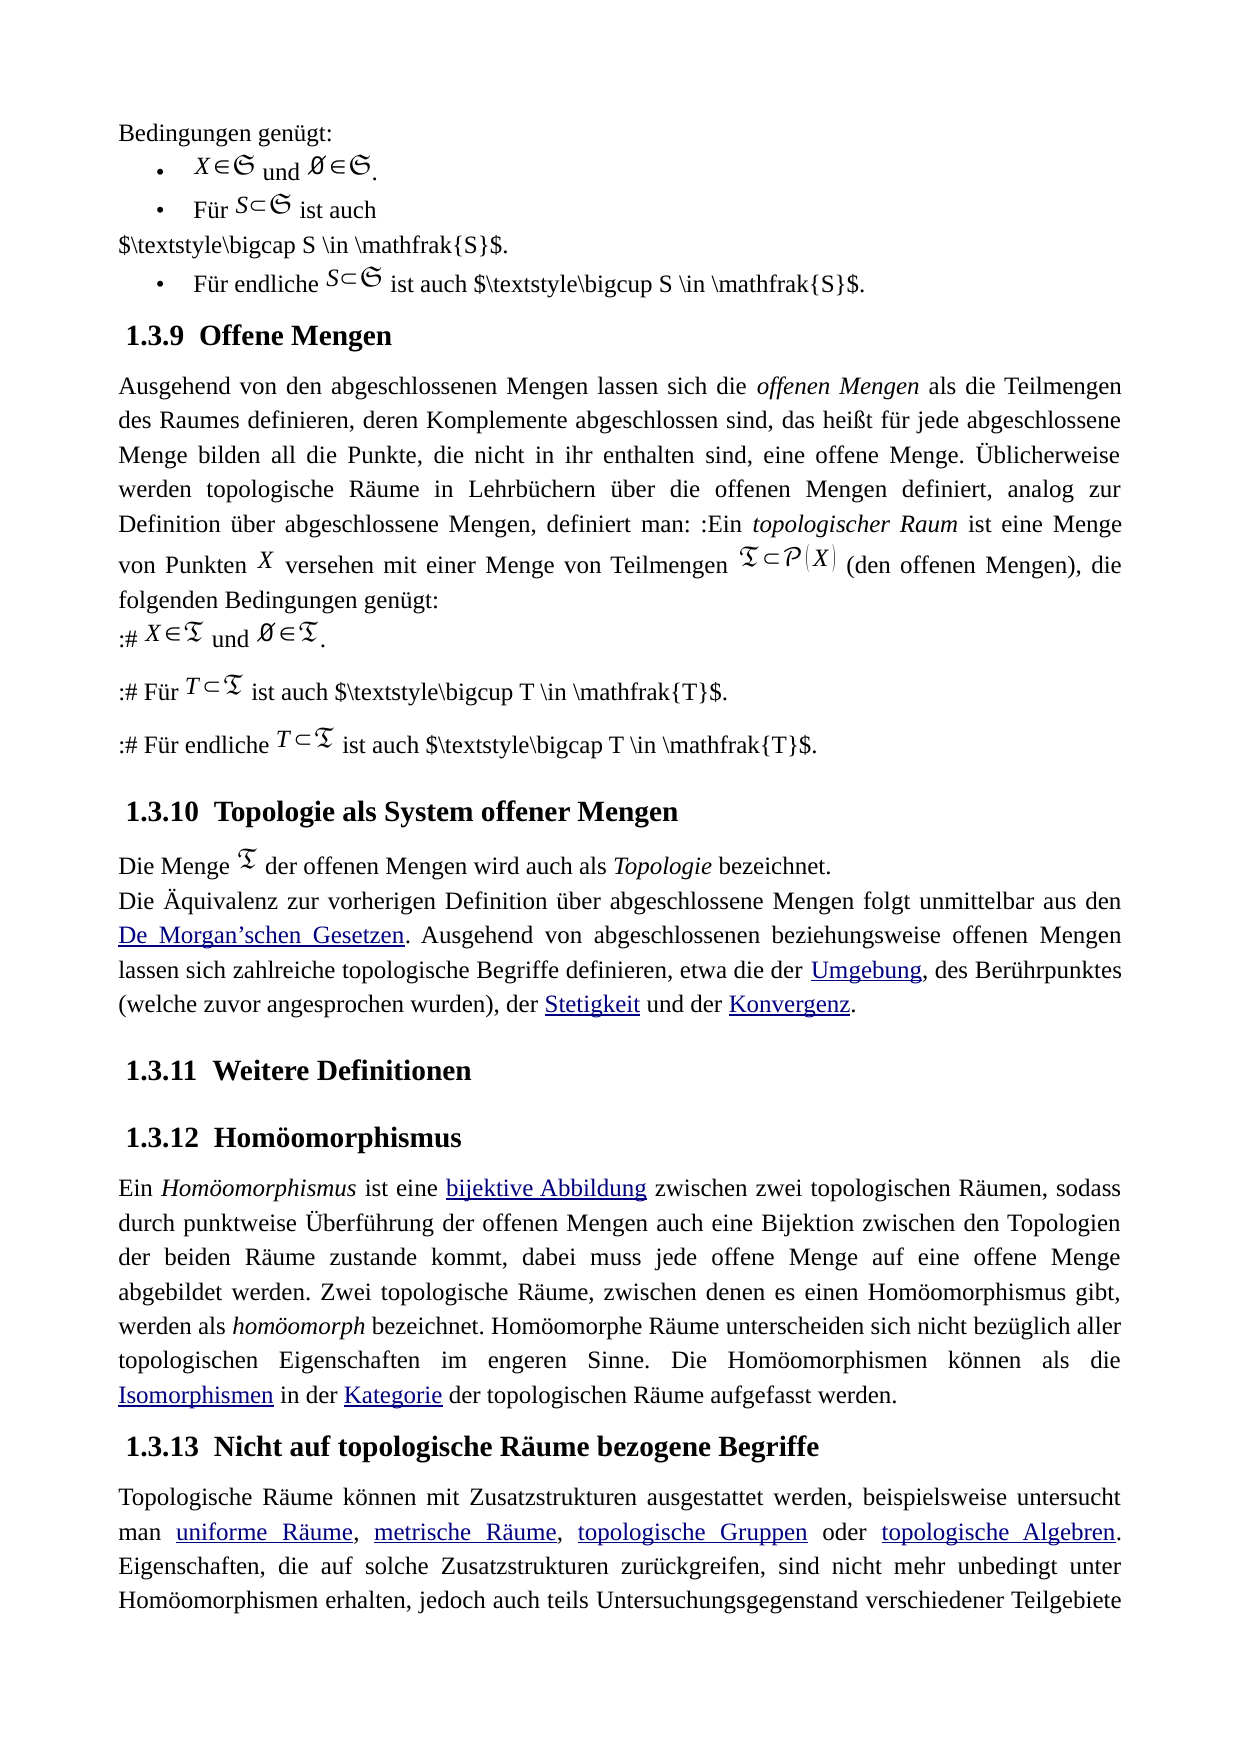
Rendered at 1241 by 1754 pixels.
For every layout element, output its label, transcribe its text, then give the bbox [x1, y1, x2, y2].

text Die Äquivalenz zur vorherigen Definition über abgeschlossene Mengen folgt unmittelbar aus den De Morgan’schen Gesetzen. Ausgehend von abgeschlossenen beziehungsweise offenen Mengen lassen sich zahlreiche topologische Begriffe definieren, etwa die der Umgebung, des Berührpunktes (welche zuvor angesprochen wurden), der Stetigkeit und der Konvergenz. [118, 886, 1122, 1018]
subtitle Topologie als System offener Mengen [118, 794, 1122, 828]
text Topologische Räume können mit Zusatzstrukturen ausgestattet werden, beispielsweise untersucht man uniforme Räume, metrische Räume, topologische Gruppen oder topologische Algebren. Eigenschaften, die auf solche Zusatzstrukturen zurückgreifen, sind nicht mehr unbedingt unter Homöomorphismen erhalten, jedoch auch teils Untersuchungsgegenstand verschiedener Teilgebiete [118, 1482, 1122, 1614]
text Ein topologischer Raum ist eine Menge von Punkten versehen mit einer Menge von Teilmengen von (den abgeschlossenen Mengen; ist die Potenzmenge von ), die folgenden Bedingungen genügt: [118, 118, 1122, 147]
list und . [156, 153, 1122, 186]
text Die Menge der offenen Mengen wird auch als Topologie bezeichnet. [118, 847, 1122, 880]
subtitle Offene Mengen [118, 318, 1122, 352]
subtitle Nicht auf topologische Räume bezogene Begriffe [118, 1429, 1122, 1463]
text Ein Homöomorphismus ist eine bijektive Abbildung zwischen zwei topologischen Räumen, sodass durch punktweise Überführung der offenen Mengen auch eine Bijektion zwischen den Topologien der beiden Räume zustande kommt, dabei muss jede offene Menge auf eine offene Menge abgebildet werden. Zwei topologische Räume, zwischen denen es einen Homöomorphismus gibt, werden als homöomorph bezeichnet. Homöomorphe Räume unterscheiden sich nicht bezüglich aller topologischen Eigenschaften im engeren Sinne. Die Homöomorphismen können als die Isomorphismen in der Kategorie der topologischen Räume aufgefasst werden. [118, 1173, 1122, 1409]
text :# Für endliche ist auch $\textstyle\bigcap T \in \mathfrak{T}$. [118, 726, 1122, 759]
text :# Für ist auch $\textstyle\bigcup T \in \mathfrak{T}$. [118, 673, 1122, 706]
list Für endliche ist auch $\textstyle\bigcup S \in \mathfrak{S}$. [156, 264, 1122, 298]
text :# und . [118, 619, 1122, 652]
text $\textstyle\bigcap S \in \mathfrak{S}$. [118, 230, 1122, 259]
text Ausgehend von den abgeschlossenen Mengen lassen sich die offenen Mengen als die Teilmengen des Raumes definieren, deren Komplemente abgeschlossen sind, das heißt für jede abgeschlossene Menge bilden all die Punkte, die nicht in ihr enthalten sind, eine offene Menge. Üblicherweise werden topologische Räume in Lehrbüchern über die offenen Mengen definiert, analog zur Definition über abgeschlossene Mengen, definiert man: :Ein topologischer Raum ist eine Menge von Punkten versehen mit einer Menge von Teilmengen (den offenen Mengen), die folgenden Bedingungen genügt: [118, 371, 1122, 614]
list Für ist auch [156, 191, 1122, 224]
subtitle Weitere Definitionen [118, 1053, 1122, 1087]
subtitle Homöomorphismus [118, 1120, 1122, 1154]
